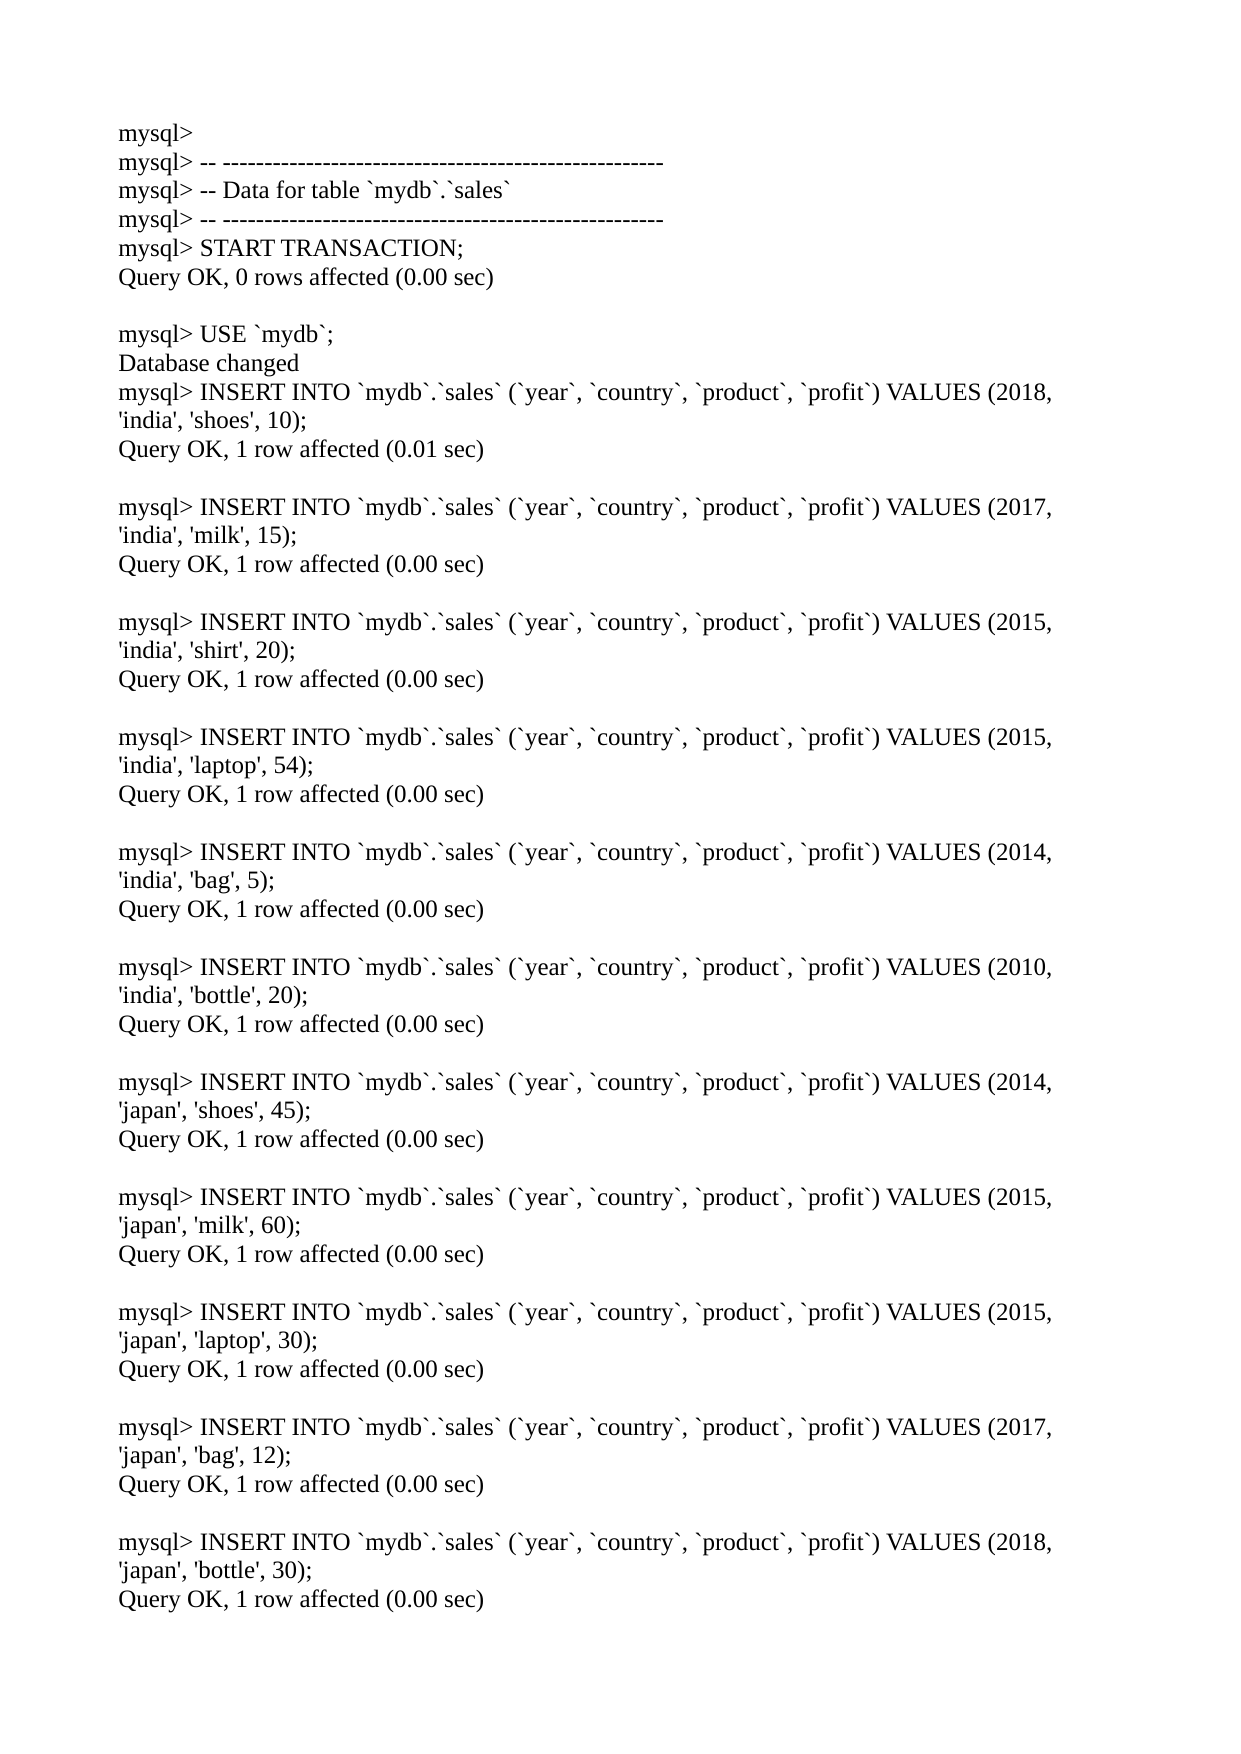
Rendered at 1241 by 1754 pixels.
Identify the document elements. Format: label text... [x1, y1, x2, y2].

text mysql> INSERT INTO `mydb`.`sales` (`year`, `country`, `product`, `profit`) VALUES (2018, 'india', 'shoes', 10); [118, 377, 1122, 434]
text mysql> INSERT INTO `mydb`.`sales` (`year`, `country`, `product`, `profit`) VALUES (2010, 'india', 'bottle', 20); [118, 952, 1122, 1009]
text mysql> INSERT INTO `mydb`.`sales` (`year`, `country`, `product`, `profit`) VALUES (2018, 'japan', 'bottle', 30); [118, 1527, 1122, 1584]
text mysql> -- Data for table `mydb`.`sales` [118, 176, 1122, 204]
text Query OK, 1 row affected (0.00 sec) [118, 1469, 1122, 1498]
text mysql> [118, 118, 1122, 147]
text mysql> INSERT INTO `mydb`.`sales` (`year`, `country`, `product`, `profit`) VALUES (2017, 'japan', 'bag', 12); [118, 1412, 1122, 1469]
text mysql> INSERT INTO `mydb`.`sales` (`year`, `country`, `product`, `profit`) VALUES (2014, 'japan', 'shoes', 45); [118, 1067, 1122, 1124]
text mysql> INSERT INTO `mydb`.`sales` (`year`, `country`, `product`, `profit`) VALUES (2017, 'india', 'milk', 15); [118, 492, 1122, 549]
text Query OK, 1 row affected (0.00 sec) [118, 1009, 1122, 1038]
text mysql> INSERT INTO `mydb`.`sales` (`year`, `country`, `product`, `profit`) VALUES (2015, 'japan', 'laptop', 30); [118, 1297, 1122, 1354]
text Query OK, 1 row affected (0.01 sec) [118, 434, 1122, 463]
text mysql> USE `mydb`; [118, 319, 1122, 348]
text Query OK, 1 row affected (0.00 sec) [118, 894, 1122, 923]
text Query OK, 1 row affected (0.00 sec) [118, 1354, 1122, 1383]
text Query OK, 1 row affected (0.00 sec) [118, 1239, 1122, 1268]
text Query OK, 1 row affected (0.00 sec) [118, 664, 1122, 693]
text Query OK, 1 row affected (0.00 sec) [118, 779, 1122, 808]
text mysql> INSERT INTO `mydb`.`sales` (`year`, `country`, `product`, `profit`) VALUES (2015, 'india', 'laptop', 54); [118, 722, 1122, 779]
text mysql> INSERT INTO `mydb`.`sales` (`year`, `country`, `product`, `profit`) VALUES (2015, 'india', 'shirt', 20); [118, 607, 1122, 664]
text Database changed [118, 348, 1122, 377]
text mysql> -- ----------------------------------------------------- [118, 147, 1122, 176]
text mysql> INSERT INTO `mydb`.`sales` (`year`, `country`, `product`, `profit`) VALUES (2014, 'india', 'bag', 5); [118, 837, 1122, 894]
text mysql> INSERT INTO `mydb`.`sales` (`year`, `country`, `product`, `profit`) VALUES (2015, 'japan', 'milk', 60); [118, 1182, 1122, 1239]
text Query OK, 0 rows affected (0.00 sec) [118, 262, 1122, 291]
text mysql> START TRANSACTION; [118, 233, 1122, 262]
text Query OK, 1 row affected (0.00 sec) [118, 1124, 1122, 1153]
text mysql> -- ----------------------------------------------------- [118, 204, 1122, 233]
text Query OK, 1 row affected (0.00 sec) [118, 1584, 1122, 1613]
text Query OK, 1 row affected (0.00 sec) [118, 549, 1122, 578]
